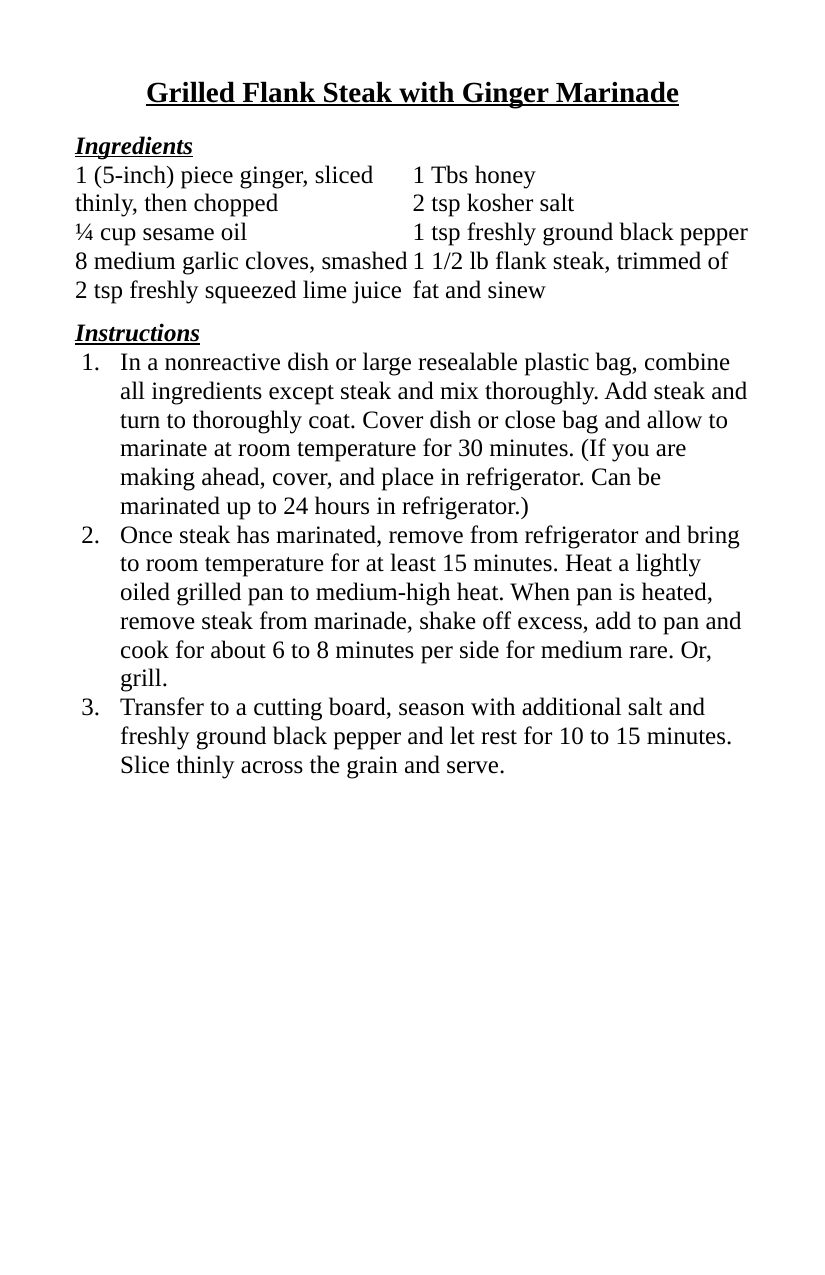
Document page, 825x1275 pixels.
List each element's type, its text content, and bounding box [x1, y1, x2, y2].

subtitle Instructions [75, 318, 750, 347]
text 1 Tbs honey [412, 160, 750, 188]
text 8 medium garlic cloves, smashed [75, 246, 412, 275]
text 2 tsp freshly squeezed lime juice [75, 275, 412, 303]
list Transfer to a cutting board, season with additional salt and freshly ground black pepper and let rest for 10 to 15 minutes. Slice thinly across the grain and serve. [75, 692, 750, 778]
text 1 (5-inch) piece ginger, sliced thinly, then chopped [75, 160, 412, 217]
list Once steak has marinated, remove from refrigerator and bring to room temperature for at least 15 minutes. Heat a lightly oiled grilled pan to medium-high heat. When pan is heated, remove steak from marinade, shake off excess, add to pan and cook for about 6 to 8 minutes per side for medium rare. Or, grill. [75, 520, 750, 692]
list In a nonreactive dish or large resealable plastic bag, combine all ingredients except steak and mix thoroughly. Add steak and turn to thoroughly coat. Cover dish or close bag and allow to marinate at room temperature for 30 minutes. (If you are making ahead, cover, and place in refrigerator. Can be marinated up to 24 hours in refrigerator.) [75, 347, 750, 520]
text 1 1/2 lb flank steak, trimmed of fat and sinew [412, 246, 750, 303]
text 1 tsp freshly ground black pepper [412, 217, 750, 246]
subtitle Ingredients [75, 131, 750, 160]
text 2 tsp kosher salt [412, 188, 750, 217]
subtitle Grilled Flank Steak with Ginger Marinade [75, 75, 750, 108]
text ¼ cup sesame oil [75, 217, 412, 246]
